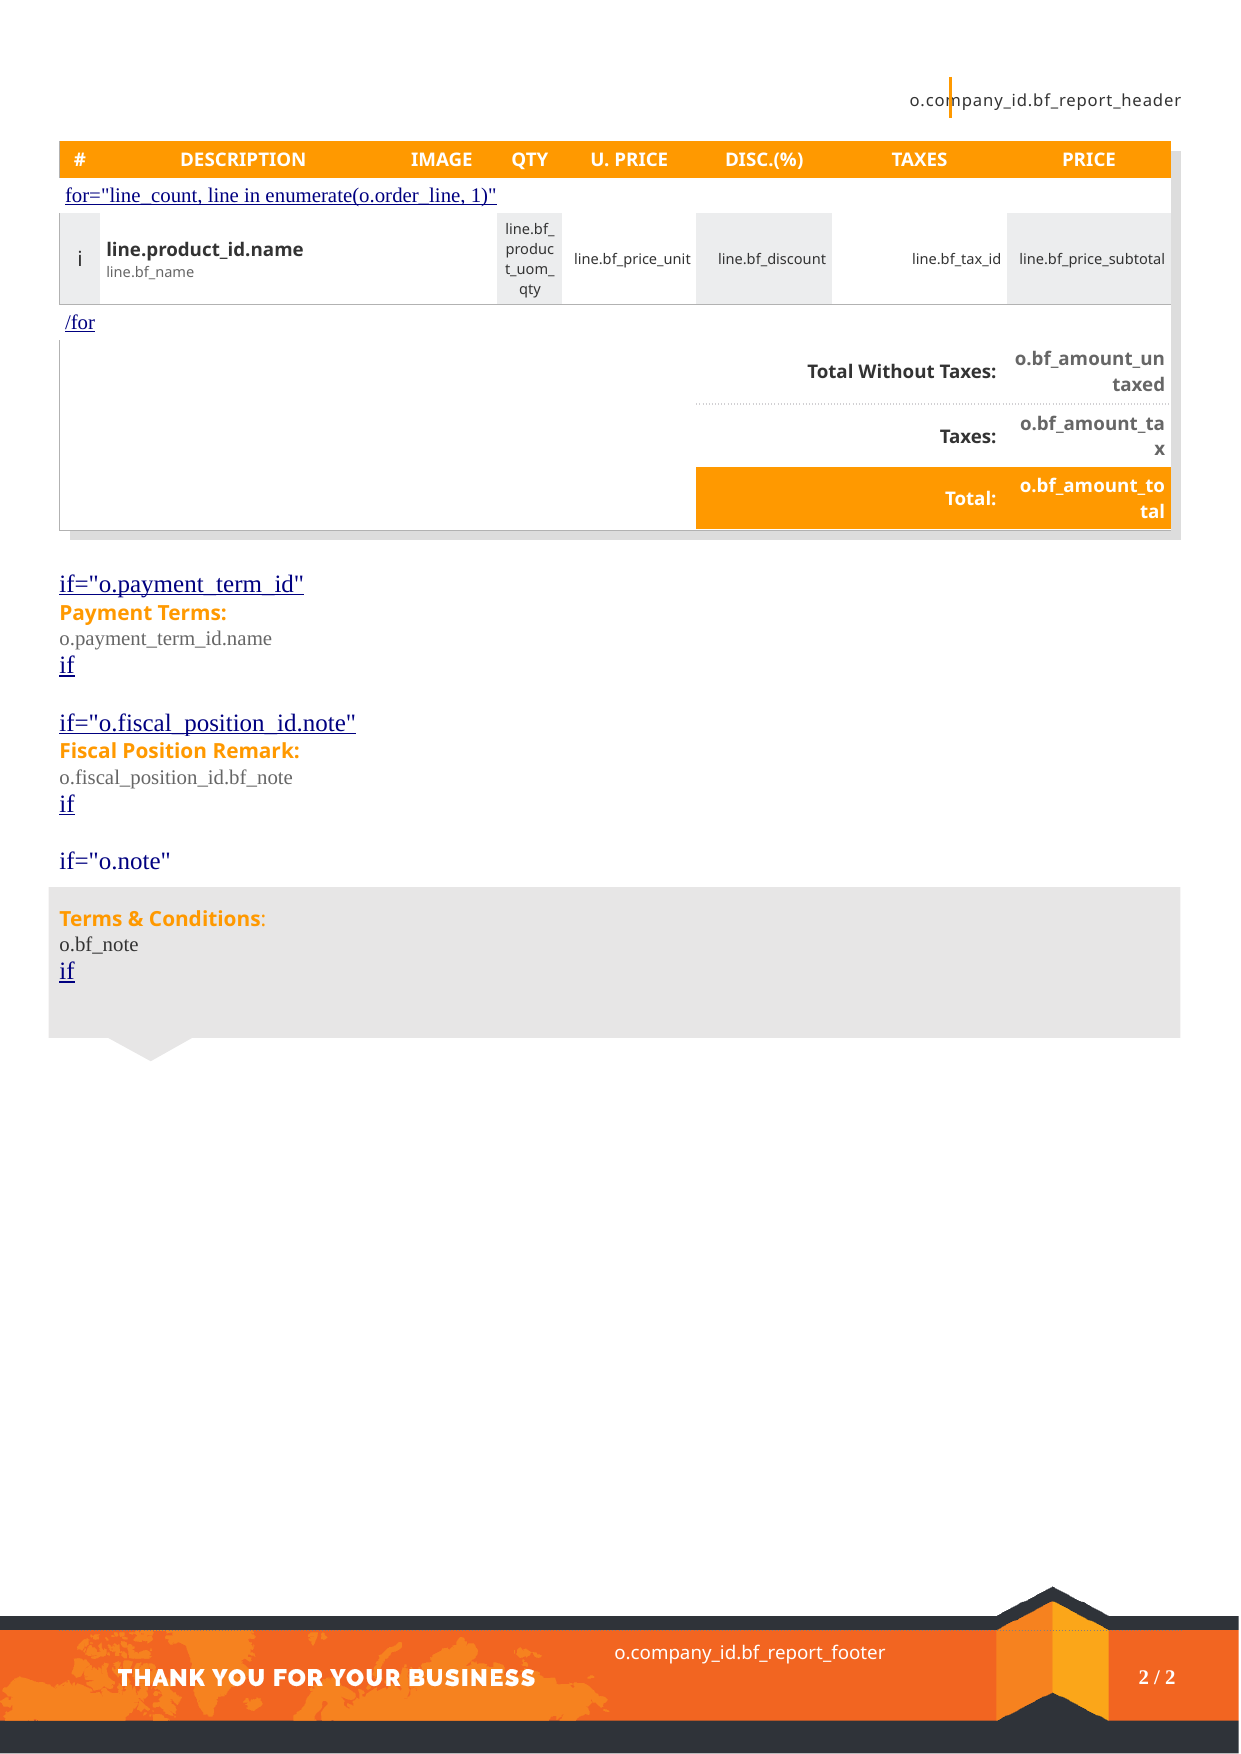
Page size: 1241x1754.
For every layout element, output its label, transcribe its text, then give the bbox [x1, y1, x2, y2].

text Fiscal Position Remark: [59, 736, 1181, 765]
picture [0, 1583, 1239, 1754]
table_cell o.bf_amount_total [1007, 467, 1171, 529]
table_cell /for [59, 305, 1171, 340]
table_cell line.bf_price_subtotal [1007, 213, 1171, 304]
table_cell line.bf_price_unit [562, 213, 696, 304]
table_cell line.bf_tax_id [832, 213, 1007, 304]
text if="o.payment_term_id" [59, 569, 1181, 598]
text if="o.fiscal_position_id.note" [59, 708, 1181, 736]
table_cell line.product_id.name line.bf_name [100, 213, 386, 304]
text o.payment_term_id.name [59, 626, 1181, 650]
table_cell [386, 213, 497, 304]
table_header TAXES [832, 141, 1007, 178]
table_cell i [60, 213, 100, 304]
table_header DESCRIPTION [100, 141, 386, 178]
text o.fiscal_position_id.bf_note [59, 765, 1181, 789]
table_cell for="line_count, line in enumerate(o.order_line, 1)" [59, 178, 1171, 213]
table_cell line.bf_discount [696, 213, 832, 304]
text if="o.note" [59, 846, 1181, 875]
table_header PRICE [1007, 141, 1171, 178]
table_cell [60, 340, 696, 402]
table_header QTY [497, 141, 562, 178]
text if [59, 789, 1181, 818]
table_cell [60, 467, 696, 529]
table_cell Taxes: [696, 403, 1007, 467]
text if [59, 650, 1181, 679]
table_header # [60, 141, 100, 178]
table_header DISC.(%) [696, 141, 832, 178]
table_cell [60, 403, 696, 467]
table_header IMAGE [386, 141, 497, 178]
table_header U. PRICE [562, 141, 696, 178]
table_cell Total: [696, 467, 1007, 529]
text Payment Terms: [59, 598, 1181, 626]
table_cell o.bf_amount_tax [1007, 403, 1171, 467]
table_cell line.bf_product_uom_qty [497, 213, 562, 304]
table_cell o.bf_amount_untaxed [1007, 340, 1171, 402]
table_cell Total Without Taxes: [696, 340, 1007, 402]
